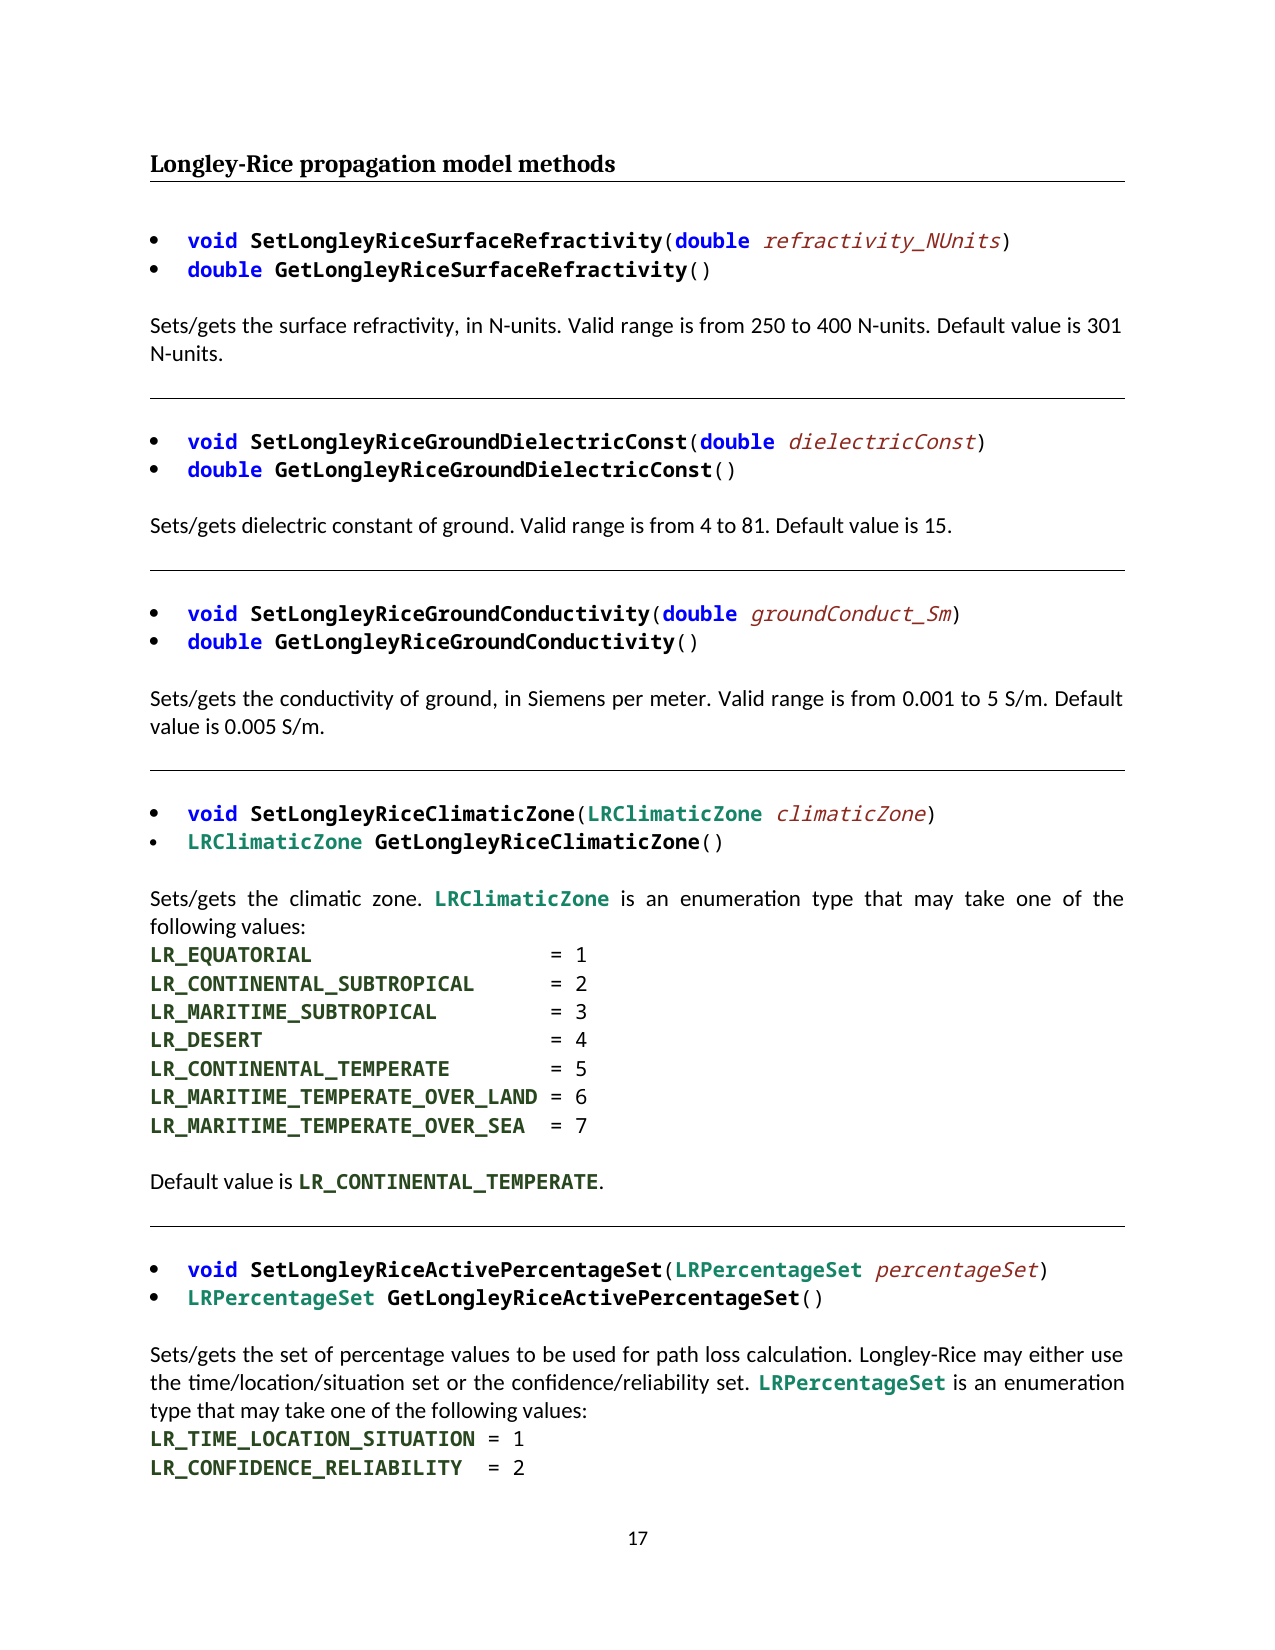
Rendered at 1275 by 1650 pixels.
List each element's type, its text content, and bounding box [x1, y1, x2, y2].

text LR_DESERT = 4 [150, 1026, 1125, 1054]
text Sets/gets the conductivity of ground, in Siemens per meter. Valid range is from 0.001 to 5 S/m. Default value is 0.005 S/m. [150, 684, 1125, 740]
text Sets/gets dielectric constant of ground. Valid range is from 4 to 81. Default value is 15. [150, 512, 1125, 540]
text Sets/gets the surface refractivity, in N-units. Valid range is from 250 to 400 N-units. Default value is 301 N-units. [150, 312, 1125, 368]
text LR_CONTINENTAL_TEMPERATE = 5 [150, 1054, 1125, 1082]
text LR_CONTINENTAL_SUBTROPICAL = 2 [150, 969, 1125, 997]
list void SetLongleyRiceGroundDielectricConst(double dielectricConst) [150, 427, 1125, 455]
text LR_MARITIME_TEMPERATE_OVER_LAND = 6 [150, 1082, 1125, 1111]
subtitle Longley-Rice propagation model methods [150, 150, 1125, 181]
text Sets/gets the set of percentage values to be used for path loss calculation. Longley-Rice may either use the time/location/situation set or the confidence/reliability set. LRPercentageSet is an enumeration type that may take one of the following values: [150, 1340, 1125, 1424]
list LRPercentageSet GetLongleyRiceActivePercentageSet() [150, 1283, 1125, 1312]
text Default value is LR_CONTINENTAL_TEMPERATE. [150, 1167, 1125, 1196]
list void SetLongleyRiceClimaticZone(LRClimaticZone climaticZone) [150, 799, 1125, 827]
list void SetLongleyRiceGroundConductivity(double groundConduct_Sm) [150, 599, 1125, 627]
text LR_TIME_LOCATION_SITUATION = 1 [150, 1424, 1125, 1453]
text LR_MARITIME_SUBTROPICAL = 3 [150, 997, 1125, 1026]
list double GetLongleyRiceGroundDielectricConst() [150, 455, 1125, 484]
text LR_EQUATORIAL = 1 [150, 940, 1125, 969]
text LR_MARITIME_TEMPERATE_OVER_SEA = 7 [150, 1111, 1125, 1139]
list void SetLongleyRiceSurfaceRefractivity(double refractivity_NUnits) [150, 227, 1125, 255]
text Sets/gets the climatic zone. LRClimaticZone is an enumeration type that may take one of the following values: [150, 884, 1125, 940]
list double GetLongleyRiceGroundConductivity() [150, 627, 1125, 656]
list double GetLongleyRiceSurfaceRefractivity() [150, 255, 1125, 283]
text LR_CONFIDENCE_RELIABILITY = 2 [150, 1453, 1125, 1481]
list LRClimaticZone GetLongleyRiceClimaticZone() [150, 827, 1125, 856]
list void SetLongleyRiceActivePercentageSet(LRPercentageSet percentageSet) [150, 1255, 1125, 1283]
